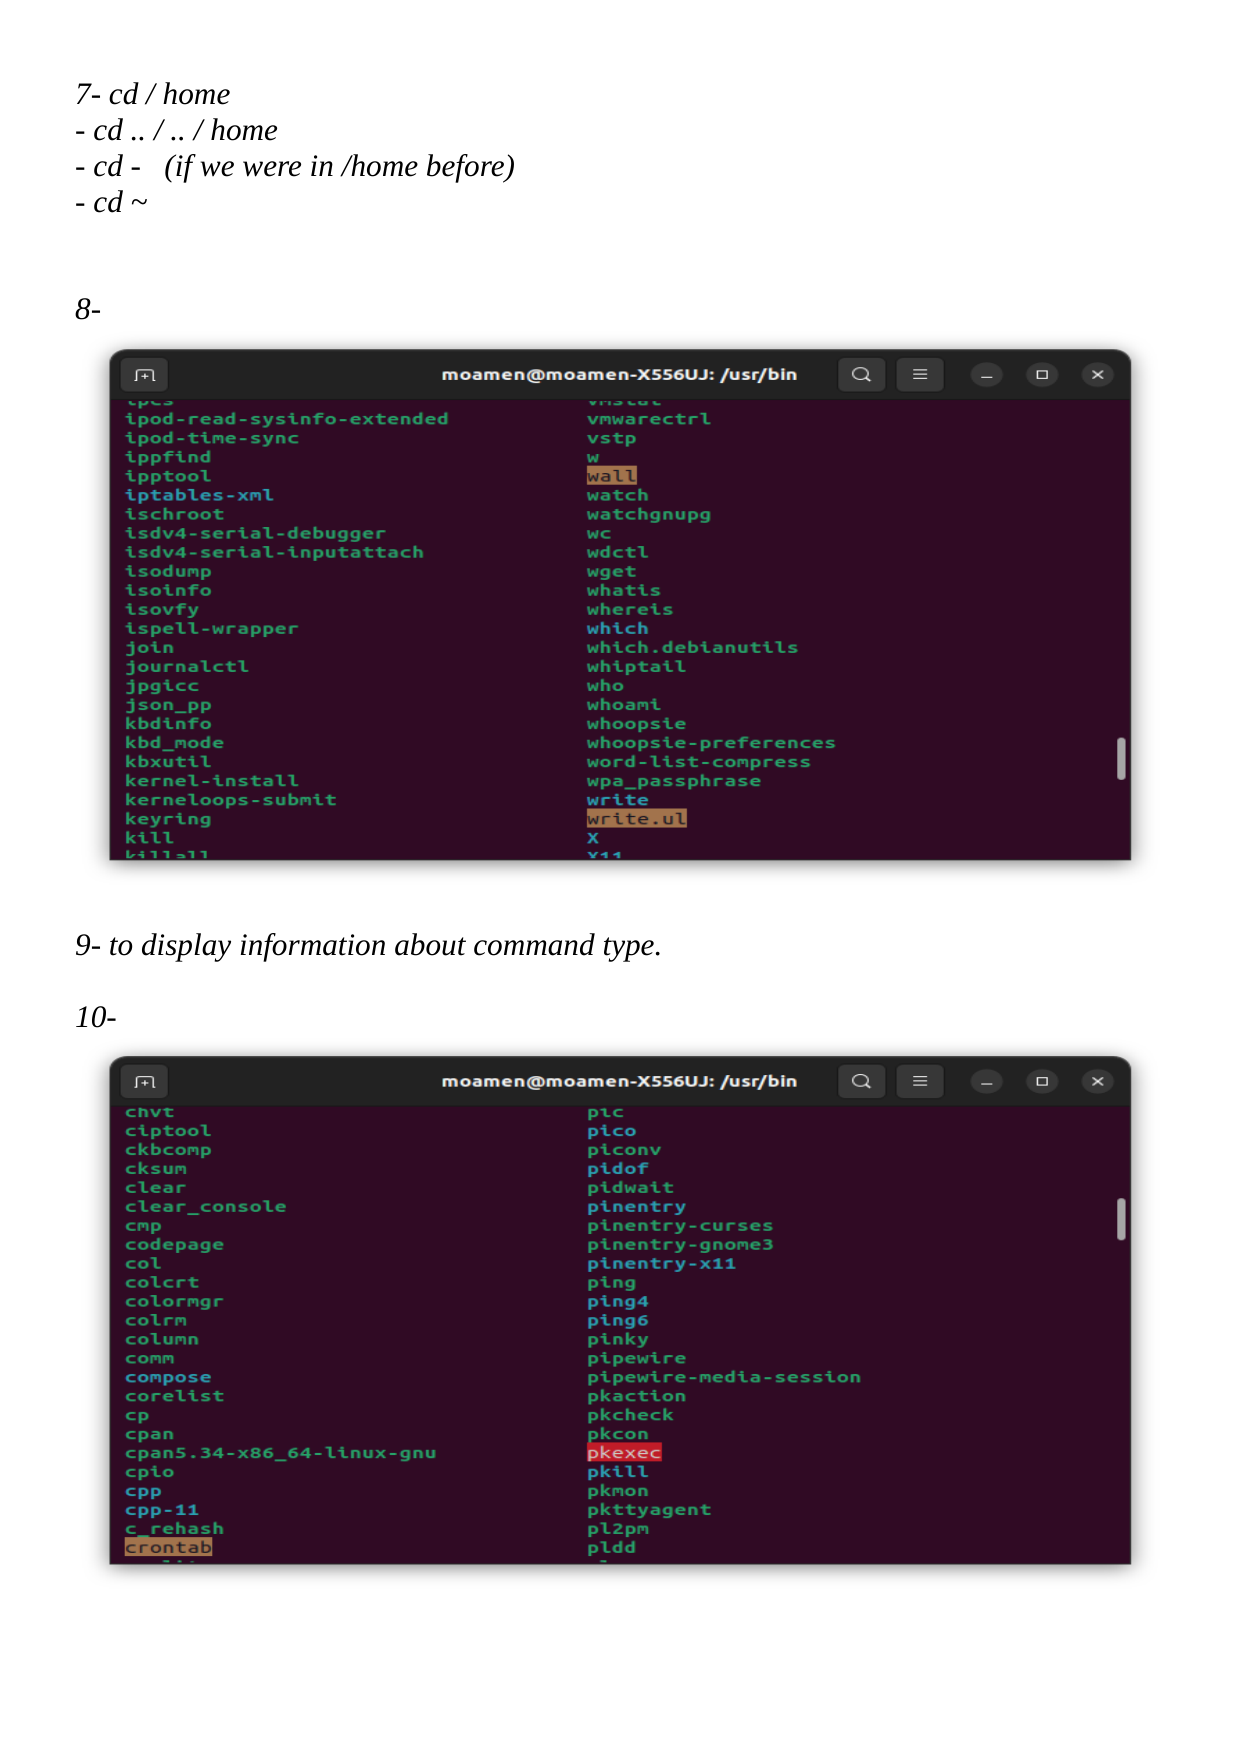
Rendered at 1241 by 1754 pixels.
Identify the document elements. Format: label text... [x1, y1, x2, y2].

text 8- [75, 291, 1165, 326]
text 9- to display information about command type. [75, 926, 1165, 962]
text 7- cd / home - cd .. / .. / home [75, 75, 1165, 147]
text - cd ~ [75, 183, 1165, 219]
picture [75, 1033, 1166, 1594]
text - cd - (if we were in /home before) [75, 147, 1165, 183]
picture [75, 326, 1166, 890]
text 10- [75, 998, 1165, 1033]
